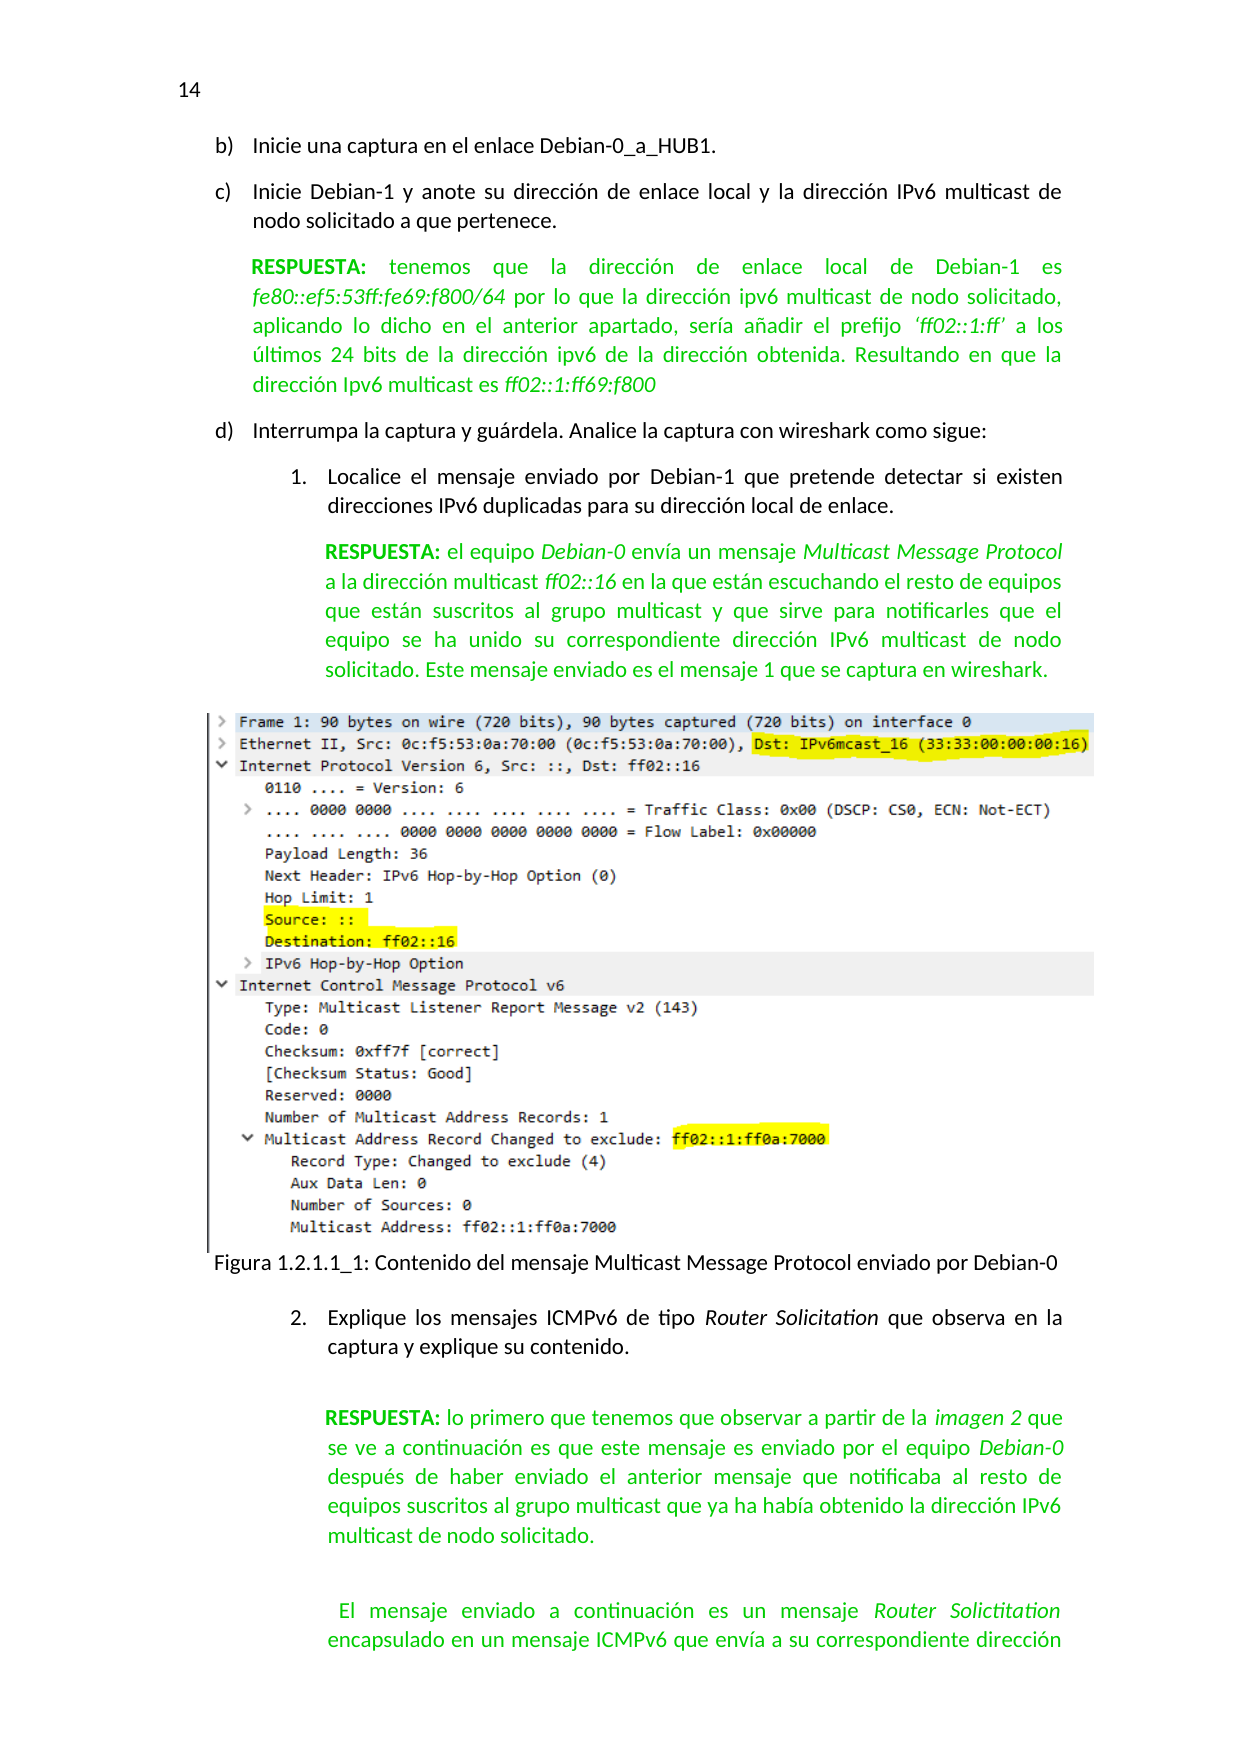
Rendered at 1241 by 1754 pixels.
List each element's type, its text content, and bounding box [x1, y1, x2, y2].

list Inicie una captura en el enlace Debian-0_a_HUB1. [215, 131, 1063, 159]
list El mensaje enviado a continuación es un mensaje Router Solictitation encapsulado en un mensaje ICMPv6 que envía a su correspondiente dirección [325, 1596, 1063, 1653]
list Inicie Debian-1 y anote su dirección de enlace local y la dirección IPv6 multicast de nodo solicitado a que pertenece. [215, 177, 1063, 234]
list RESPUESTA: tenemos que la dirección de enlace local de Debian-1 es fe80::ef5:53ff:fe69:f800/64 por lo que la dirección ipv6 multicast de nodo solicitado, aplicando lo dicho en el anterior apartado, sería añadir el prefijo ‘ff02::1:ff’ a los últimos 24 bits de la dirección ipv6 de la dirección obtenida. Resultando en que la dirección Ipv6 multicast es ff02::1:ff69:f800 [251, 252, 1063, 398]
list Explique los mensajes ICMPv6 de tipo Router Solicitation que observa en la captura y explique su contenido. [290, 1253, 1063, 1360]
list RESPUESTA: el equipo Debian-0 envía un mensaje Multicast Message Protocol a la dirección multicast ff02::16 en la que están escuchando el resto de equipos que están suscritos al grupo multicast y que sirve para notificarles que el equipo se ha unido su correspondiente dirección IPv6 multicast de nodo solicitado. Este mensaje enviado es el mensaje 1 que se captura en wireshark. [325, 537, 1063, 683]
list RESPUESTA: lo primero que tenemos que observar a partir de la imagen 2 que se ve a continuación es que este mensaje es enviado por el equipo Debian-0 después de haber enviado el anterior mensaje que notificaba al resto de equipos suscritos al grupo multicast que ya ha había obtenido la dirección IPv6 multicast de nodo solicitado. [325, 1403, 1063, 1549]
list Interrumpa la captura y guárdela. Analice la captura con wireshark como sigue: [215, 416, 1063, 444]
list Localice el mensaje enviado por Debian-1 que pretende detectar si existen direcciones IPv6 duplicadas para su dirección local de enlace. [290, 462, 1063, 519]
